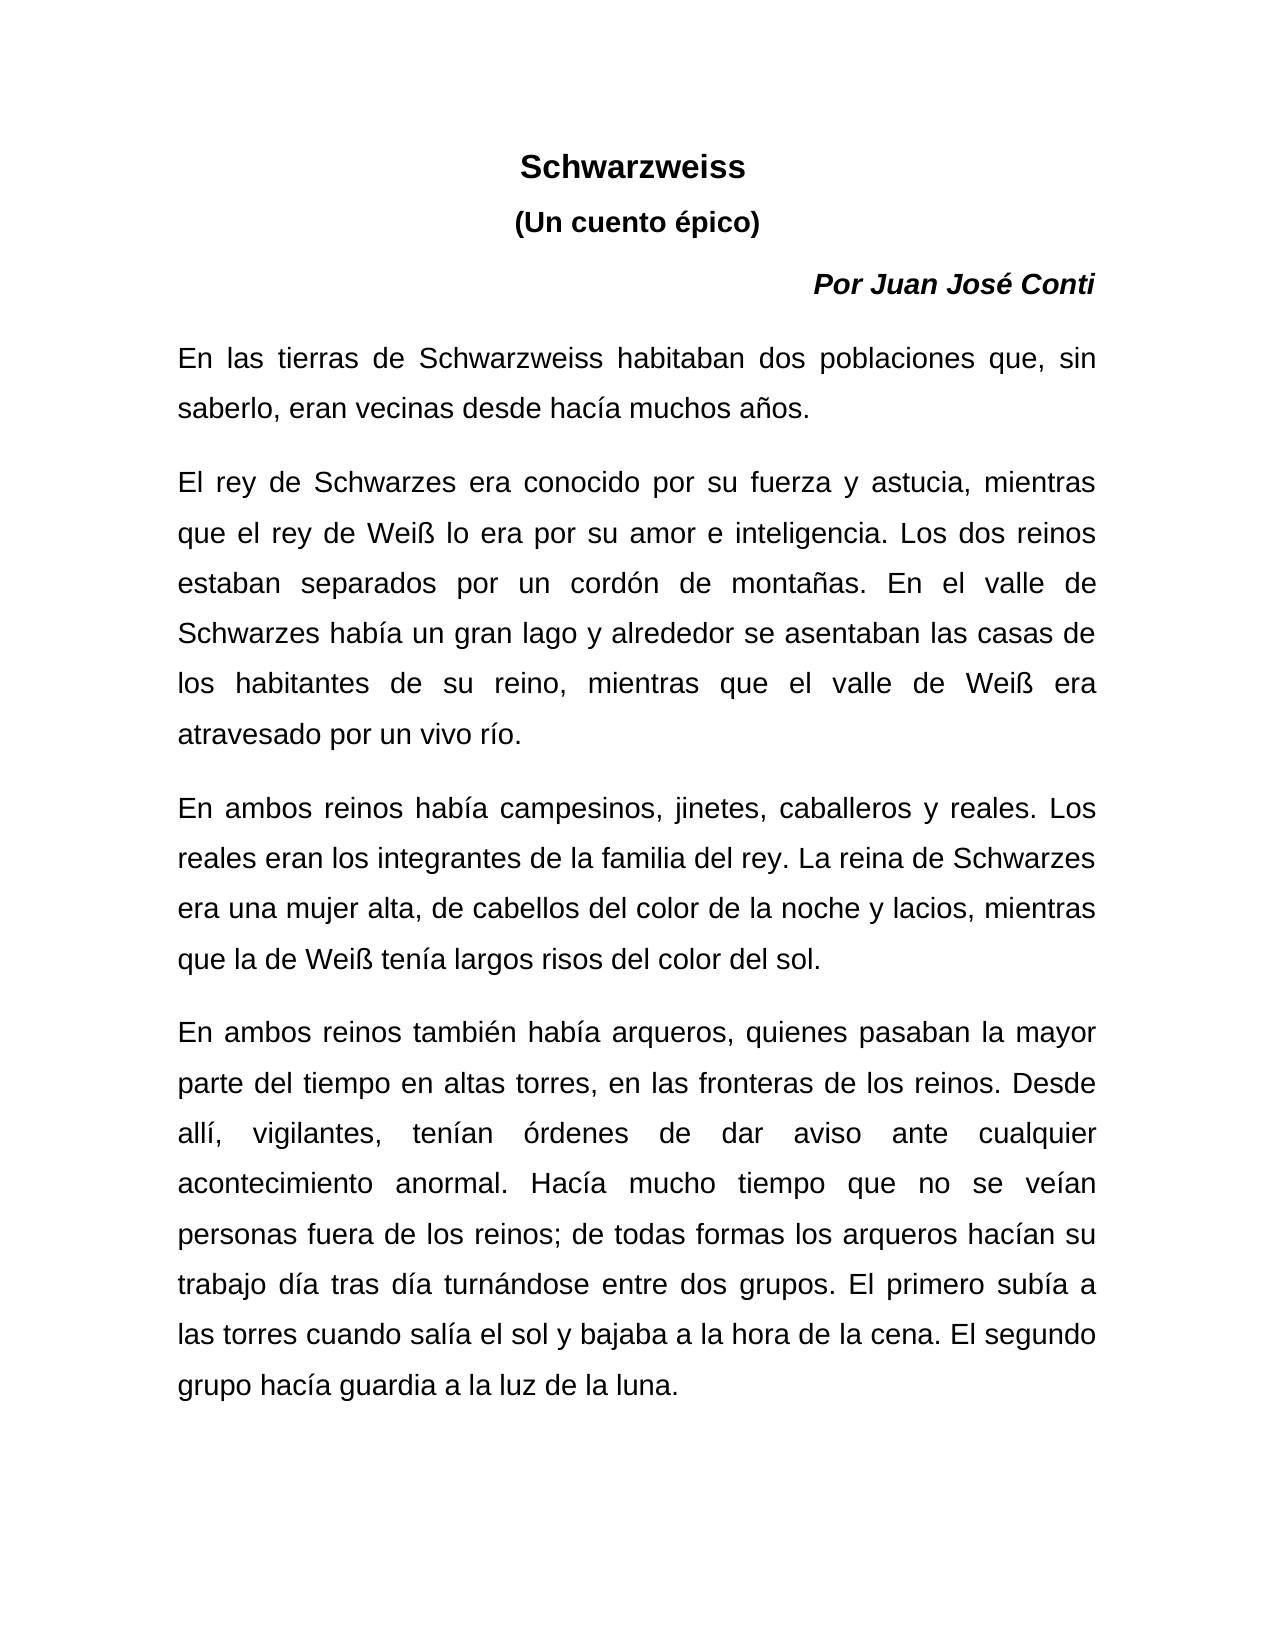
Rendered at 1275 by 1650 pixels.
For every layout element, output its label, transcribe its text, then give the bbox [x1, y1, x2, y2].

subtitle Por Juan José Conti [177, 267, 1098, 301]
text En ambos reinos había campesinos, jinetes, caballeros y reales. Los reales eran los integrantes de la familia del rey. La reina de Schwarzes era una mujer alta, de cabellos del color de la noche y lacios, mientras que la de Weiß tenía largos risos del color del sol. [177, 791, 1098, 975]
title (Un cuento épico) [177, 205, 1098, 239]
text En ambos reinos también había arqueros, quienes pasaban la mayor parte del tiempo en altas torres, en las fronteras de los reinos. Desde allí, vigilantes, tenían órdenes de dar aviso ante cualquier acontecimiento anormal. Hacía mucho tiempo que no se veían personas fuera de los reinos; de todas formas los arqueros hacían su trabajo día tras día turnándose entre dos grupos. El primero subía a las torres cuando salía el sol y bajaba a la hora de la cena. El segundo grupo hacía guardia a la luz de la luna. [177, 1016, 1098, 1401]
text El rey de Schwarzes era conocido por su fuerza y astucia, mientras que el rey de Weiß lo era por su amor e inteligencia. Los dos reinos estaban separados por un cordón de montañas. En el valle de Schwarzes había un gran lago y alrededor se asentaban las casas de los habitantes de su reino, mientras que el valle de Weiß era atravesado por un vivo río. [177, 465, 1098, 750]
title Schwarzweiss [177, 148, 1098, 186]
text En las tierras de Schwarzweiss habitaban dos poblaciones que, sin saberlo, eran vecinas desde hacía muchos años. [177, 341, 1098, 425]
